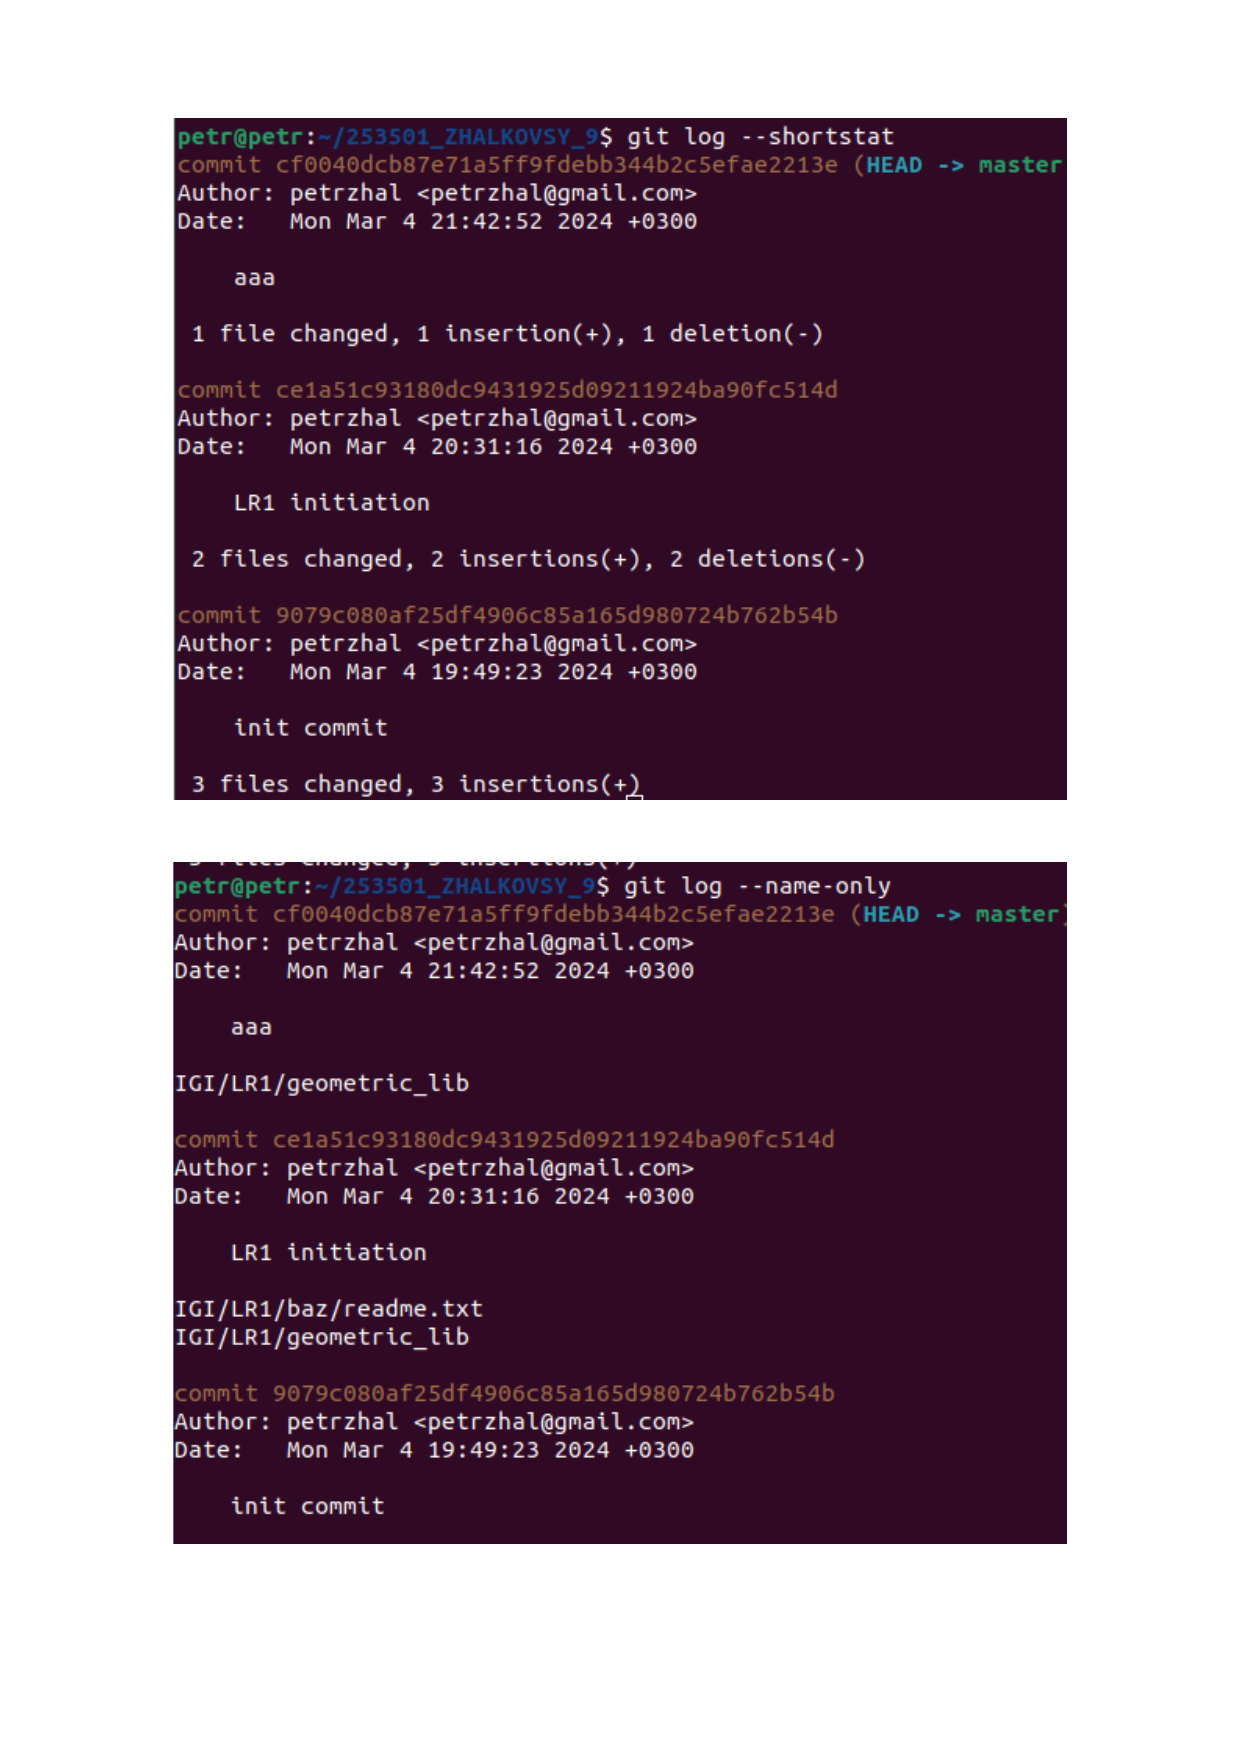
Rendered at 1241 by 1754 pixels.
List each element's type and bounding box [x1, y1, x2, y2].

picture [173, 118, 1067, 800]
picture [173, 862, 1067, 1544]
